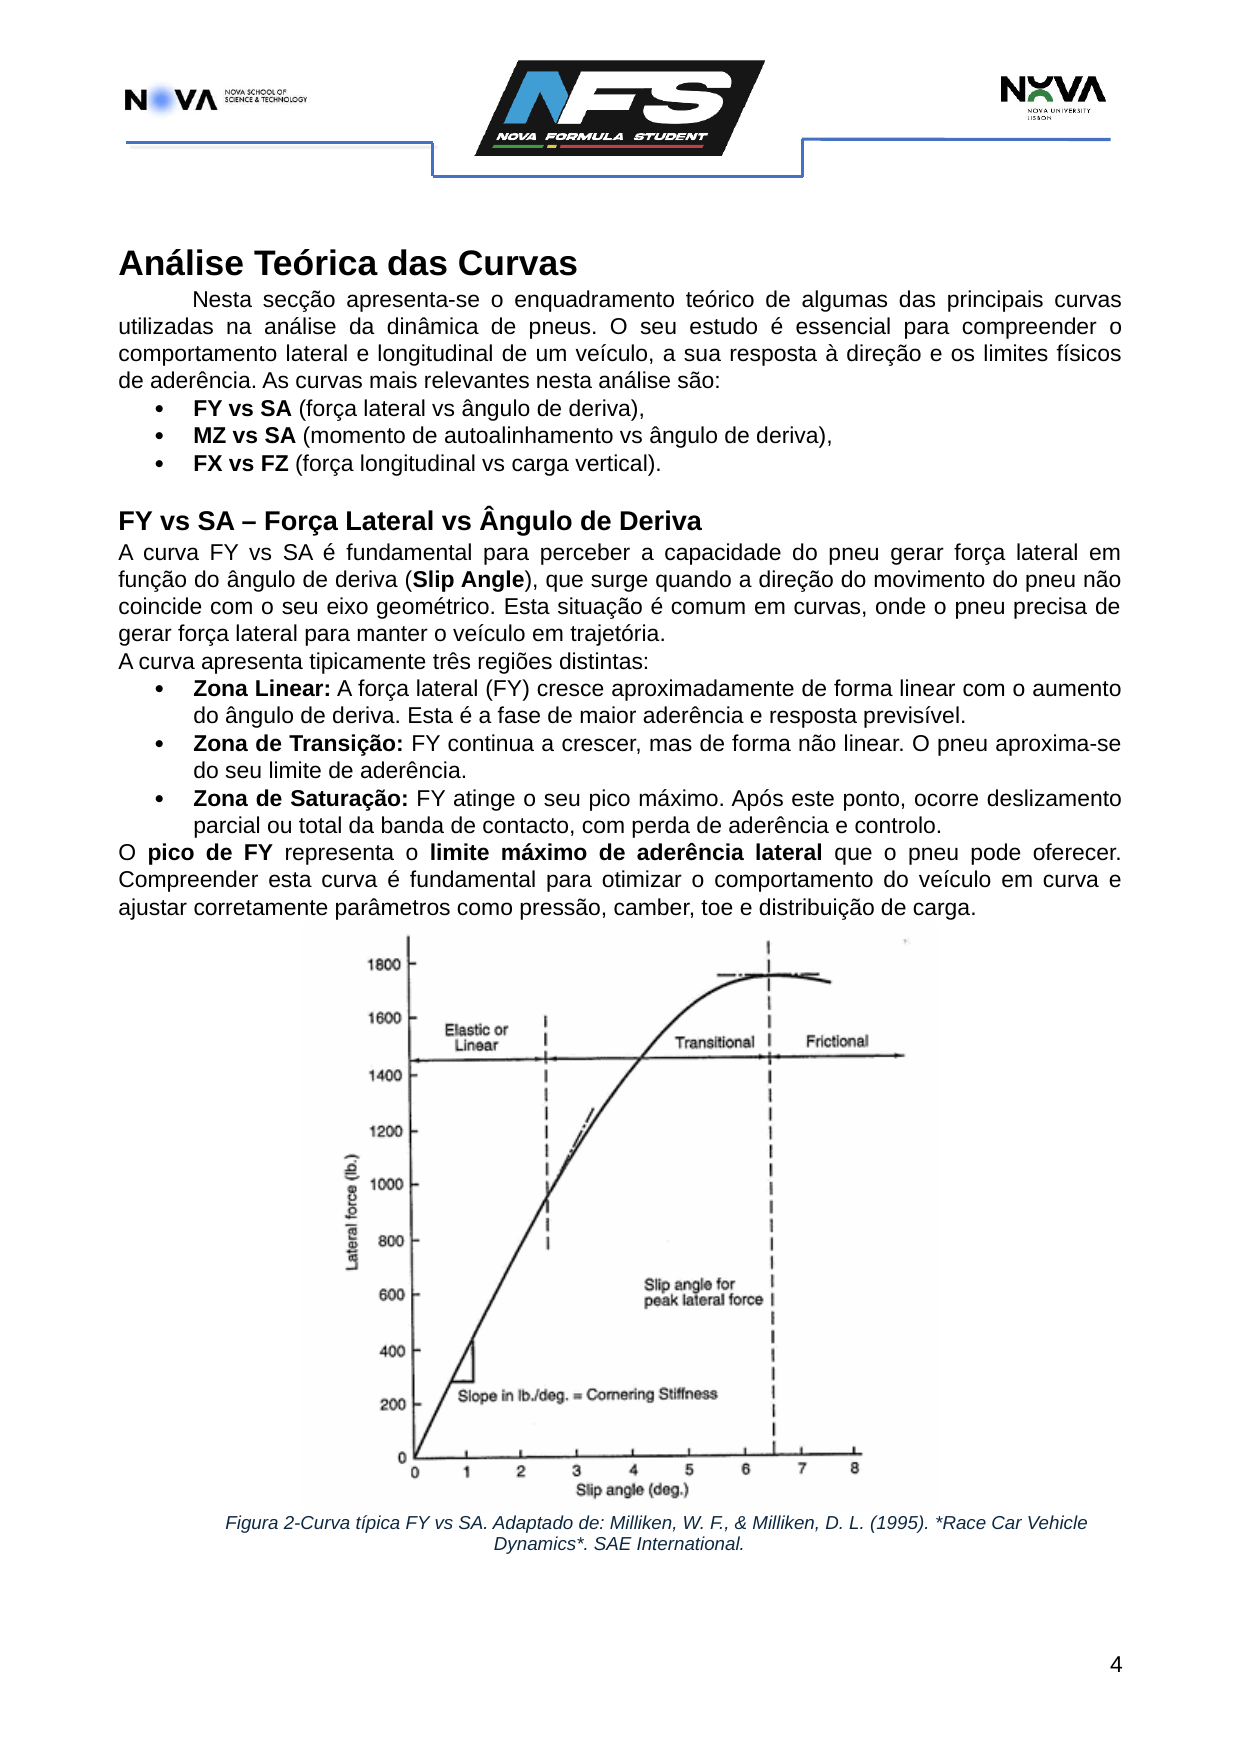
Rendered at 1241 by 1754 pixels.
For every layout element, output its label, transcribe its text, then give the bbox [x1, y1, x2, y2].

list Zona de Saturação: FY atinge o seu pico máximo. Após este ponto, ocorre deslizamento parcial ou total da banda de contacto, com perda de aderência e controlo. [156, 785, 1122, 838]
text O pico de FY representa o limite máximo de aderência lateral que o pneu pode oferecer. Compreender esta curva é fundamental para otimizar o comportamento do veículo em curva e ajustar corretamente parâmetros como pressão, camber, toe e distribuição de carga. [118, 839, 1122, 920]
list FX vs FZ (força longitudinal vs carga vertical). [156, 450, 1122, 476]
text A curva FY vs SA é fundamental para perceber a capacidade do pneu gerar força lateral em função do ângulo de deriva (Slip Angle), que surge quando a direção do movimento do pneu não coincide com o seu eixo geométrico. Esta situação é comum em curvas, onde o pneu precisa de gerar força lateral para manter o veículo em trajetória. [118, 539, 1122, 646]
picture [125, 79, 307, 120]
picture [434, 60, 801, 164]
picture [130, 145, 431, 149]
list MZ vs SA (momento de autoalinhamento vs ângulo de deriva), [156, 422, 1122, 448]
list FY vs SA (força lateral vs ângulo de deriva), [156, 394, 1122, 421]
list Zona Linear: A força lateral (FY) cresce aproximadamente de forma linear com o aumento do ângulo de deriva. Esta é a fase de maior aderência e resposta previsível. [156, 675, 1122, 729]
picture [126, 151, 431, 164]
subtitle FY vs SA – Força Lateral vs Ângulo de Deriva [118, 505, 1123, 536]
subtitle Análise Teórica das Curvas [118, 242, 1123, 282]
picture [302, 921, 939, 1511]
text Nesta secção apresenta-se o enquadramento teórico de algumas das principais curvas utilizadas na análise da dinâmica de pneus. O seu estudo é essencial para compreender o comportamento lateral e longitudinal de um veículo, a sua resposta à direção e os limites físicos de aderência. As curvas mais relevantes nesta análise são: [118, 286, 1122, 393]
text A curva apresenta tipicamente três regiões distintas: [118, 648, 1122, 674]
list Zona de Transição: FY continua a crescer, mas de forma não linear. O pneu aproxima-se do seu limite de aderência. [156, 730, 1122, 783]
text Figura 2-Curva típica FY vs SA. Adaptado de: Milliken, W. F., & Milliken, D. L. (1995). *Race Car Vehicle Dynamics*. SAE International. [118, 1512, 1122, 1555]
picture [1001, 76, 1106, 120]
picture [804, 151, 1113, 164]
